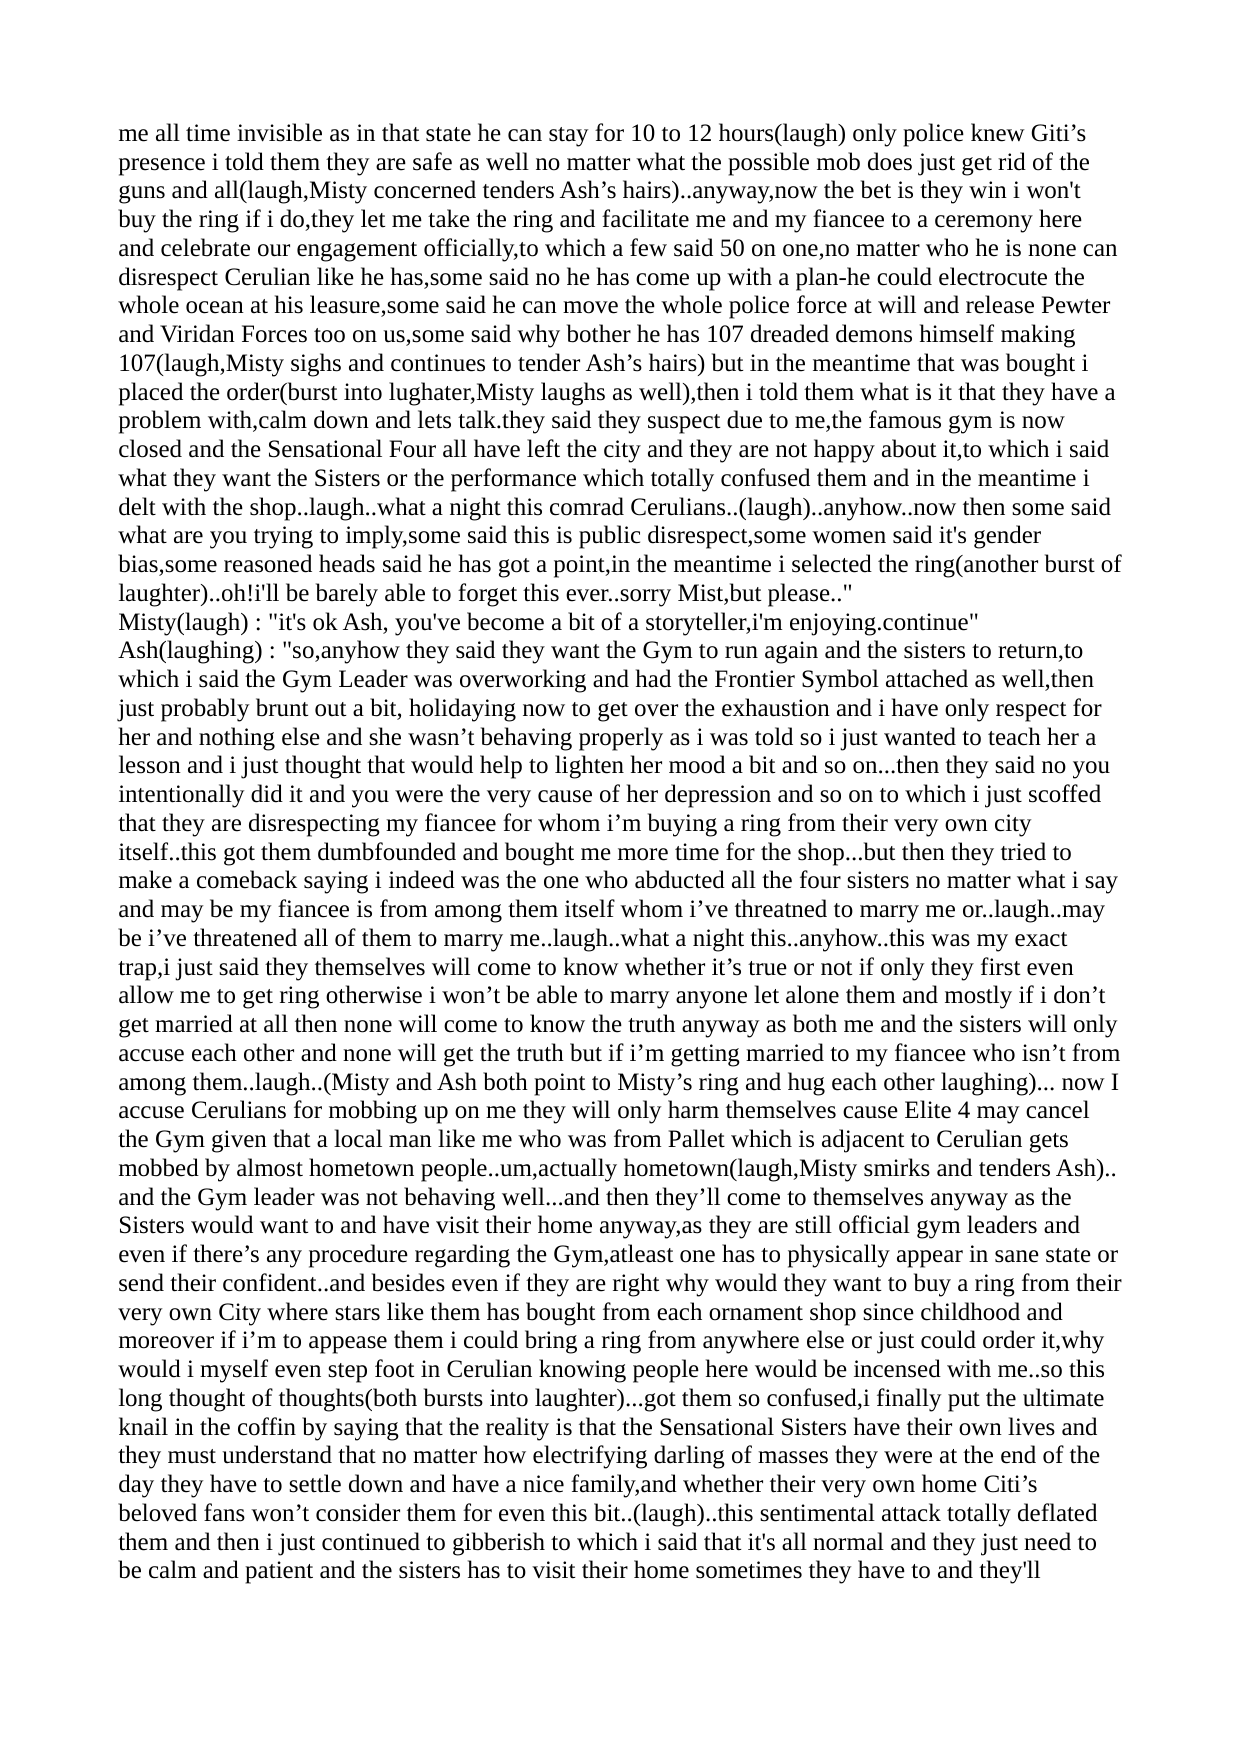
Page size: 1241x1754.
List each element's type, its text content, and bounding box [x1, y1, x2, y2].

text be calm and patient and the sisters has to visit their home sometimes they have to and they'll [118, 1556, 1122, 1584]
text Ash(laughing) : "so,anyhow they said they want the Gym to run again and the sisters to return,to which i said the Gym Leader was overworking and had the Frontier Symbol attached as well,then just probably brunt out a bit, holidaying now to get over the exhaustion and i have only respect for her and nothing else and she wasn’t behaving properly as i was told so i just wanted to teach her a lesson and i just thought that would help to lighten her mood a bit and so on...then they said no you intentionally did it and you were the very cause of her depression and so on to which i just scoffed that they are disrespecting my fiancee for whom i’m buying a ring from their very own city itself..this got them dumbfounded and bought me more time for the shop...but then they tried to make a comeback saying i indeed was the one who abducted all the four sisters no matter what i say and may be my fiancee is from among them itself whom i’ve threatned to marry me or..laugh..may be i’ve threatened all of them to marry me..laugh..what a night this..anyhow..this was my exact trap,i just said they themselves will come to know whether it’s true or not if only they first even allow me to get ring otherwise i won’t be able to marry anyone let alone them and mostly if i don’t get married at all then none will come to know the truth anyway as both me and the sisters will only accuse each other and none will get the truth but if i’m getting married to my fiancee who isn’t from among them..laugh..(Misty and Ash both point to Misty’s ring and hug each other laughing)... now I accuse Cerulians for mobbing up on me they will only harm themselves cause Elite 4 may cancel the Gym given that a local man like me who was from Pallet which is adjacent to Cerulian gets mobbed by almost hometown people..um,actually hometown(laugh,Misty smirks and tenders Ash).. and the Gym leader was not behaving well...and then they’ll come to themselves anyway as the Sisters would want to and have visit their home anyway,as they are still official gym leaders and even if there’s any procedure regarding the Gym,atleast one has to physically appear in sane state or send their confident..and besides even if they are right why would they want to buy a ring from their very own City where stars like them has bought from each ornament shop since childhood and moreover if i’m to appease them i could bring a ring from anywhere else or just could order it,why would i myself even step foot in Cerulian knowing people here would be incensed with me..so this long thought of thoughts(both bursts into laughter)...got them so confused,i finally put the ultimate knail in the coffin by saying that the reality is that the Sensational Sisters have their own lives and they must understand that no matter how electrifying darling of masses they were at the end of the day they have to settle down and have a nice family,and whether their very own home Citi’s beloved fans won’t consider them for even this bit..(laugh)..this sentimental attack totally deflated them and then i just continued to gibberish to which i said that it's all normal and they just need to [118, 636, 1122, 1556]
text Misty(laugh) : "it's ok Ash, you've become a bit of a storyteller,i'm enjoying.continue" [118, 607, 1122, 636]
text me all time invisible as in that state he can stay for 10 to 12 hours(laugh) only police knew Giti’s presence i told them they are safe as well no matter what the possible mob does just get rid of the guns and all(laugh,Misty concerned tenders Ash’s hairs)..anyway,now the bet is they win i won't buy the ring if i do,they let me take the ring and facilitate me and my fiancee to a ceremony here and celebrate our engagement officially,to which a few said 50 on one,no matter who he is none can disrespect Cerulian like he has,some said no he has come up with a plan-he could electrocute the whole ocean at his leasure,some said he can move the whole police force at will and release Pewter and Viridan Forces too on us,some said why bother he has 107 dreaded demons himself making 107(laugh,Misty sighs and continues to tender Ash’s hairs) but in the meantime that was bought i placed the order(burst into lughater,Misty laughs as well),then i told them what is it that they have a problem with,calm down and lets talk.they said they suspect due to me,the famous gym is now closed and the Sensational Four all have left the city and they are not happy about it,to which i said what they want the Sisters or the performance which totally confused them and in the meantime i delt with the shop..laugh..what a night this comrad Cerulians..(laugh)..anyhow..now then some said what are you trying to imply,some said this is public disrespect,some women said it's gender bias,some reasoned heads said he has got a point,in the meantime i selected the ring(another burst of laughter)..oh!i'll be barely able to forget this ever..sorry Mist,but please.." [118, 118, 1122, 607]
